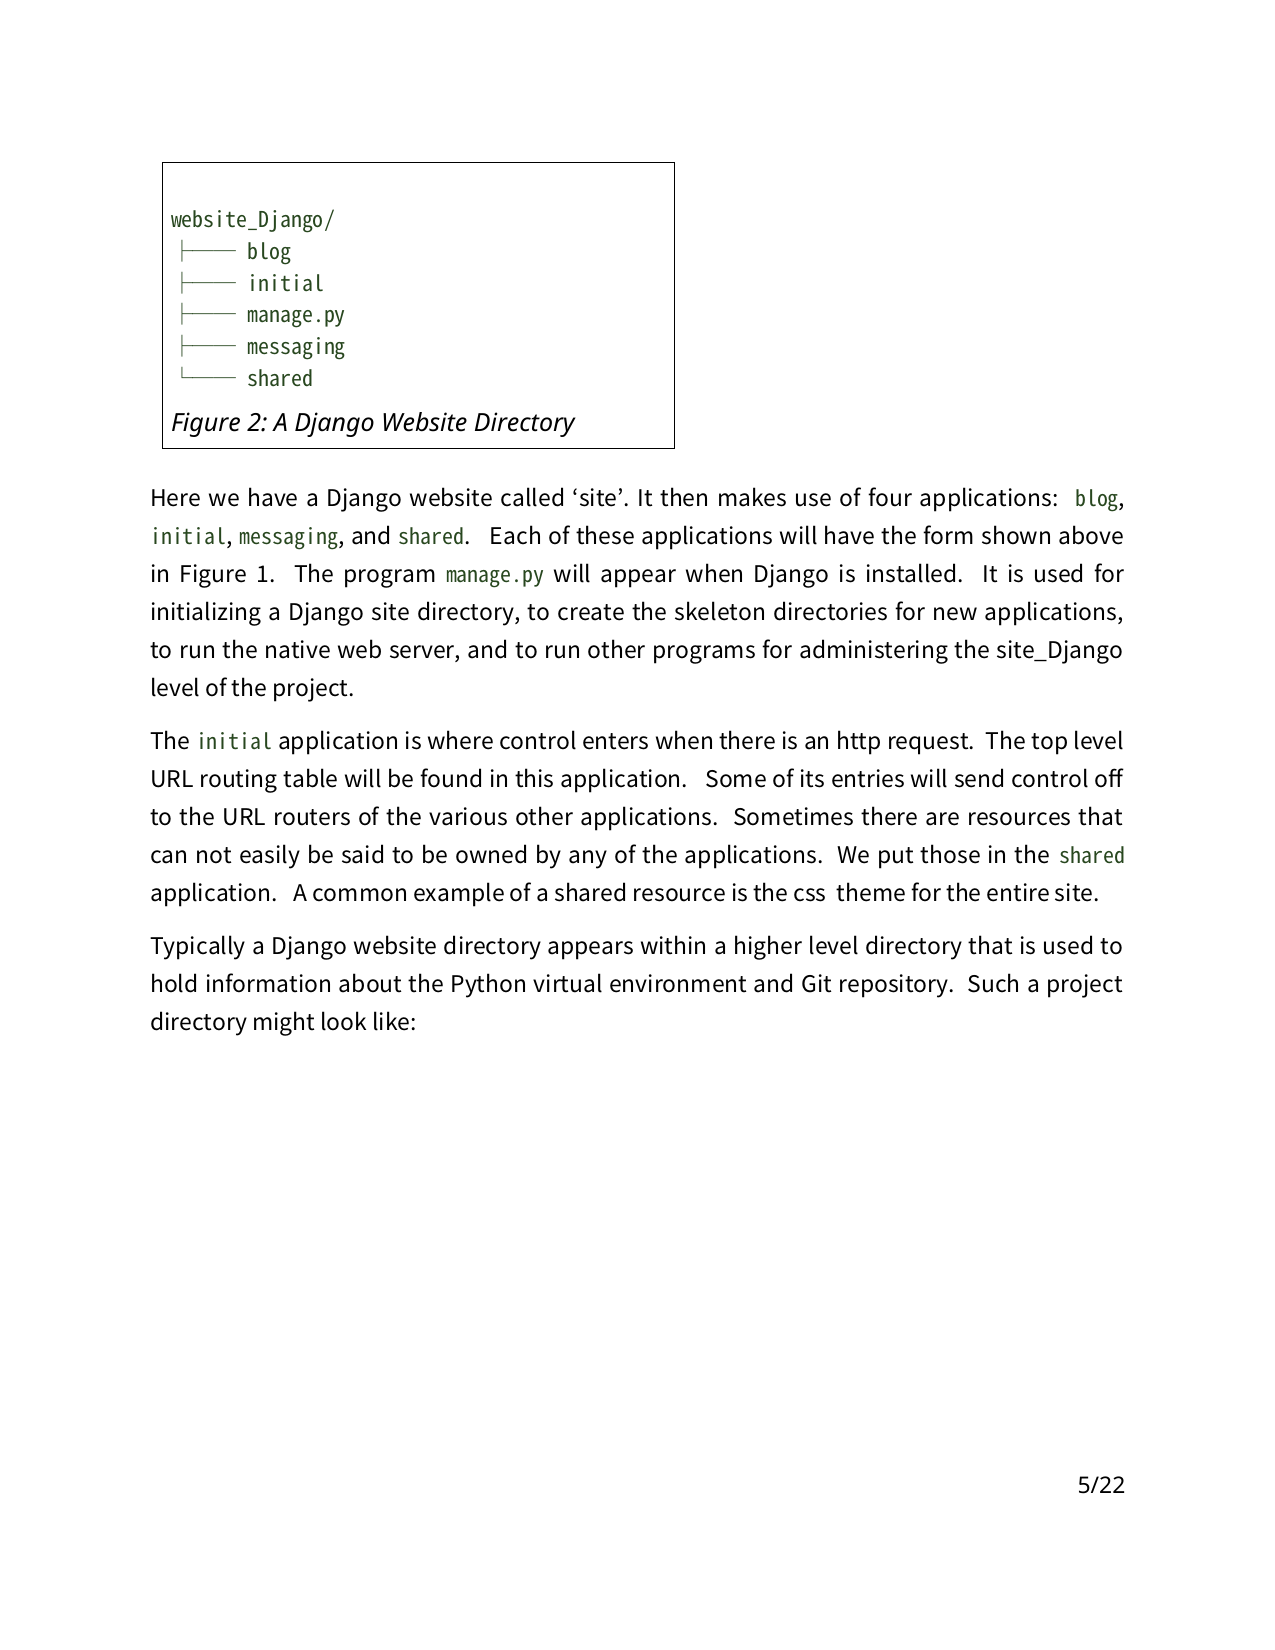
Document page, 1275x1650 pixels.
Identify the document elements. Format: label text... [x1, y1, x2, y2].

text The initial application is where control enters when there is an http request. The top level URL routing table will be found in this application. Some of its entries will send control off to the URL routers of the various other applications. Sometimes there are resources that can not easily be said to be owned by any of the applications. We put those in the shared application. A common example of a shared resource is the css theme for the entire site. [150, 723, 1125, 908]
text ├── manage.py [171, 297, 666, 329]
text Typically a Django website directory appears within a higher level directory that is used to hold information about the Python virtual environment and Git repository. Such a project directory might look like: [150, 928, 1125, 1037]
text Figure 2: A Django Website Directory [171, 405, 666, 439]
text website_Django/ [171, 202, 666, 234]
text ├── initial [171, 266, 666, 297]
text Here we have a Django website called ‘site’. It then makes use of four applications: blog, initial, messaging, and shared. Each of these applications will have the form shown above in Figure 1. The program manage.py will appear when Django is installed. It is used for initializing a Django site directory, to create the skeleton directories for new applications, to run the native web server, and to run other programs for administering the site_Django level of the project. [150, 479, 1125, 703]
text ├── messaging [171, 329, 666, 361]
text ├── blog [171, 234, 666, 266]
text └── shared [171, 361, 666, 392]
